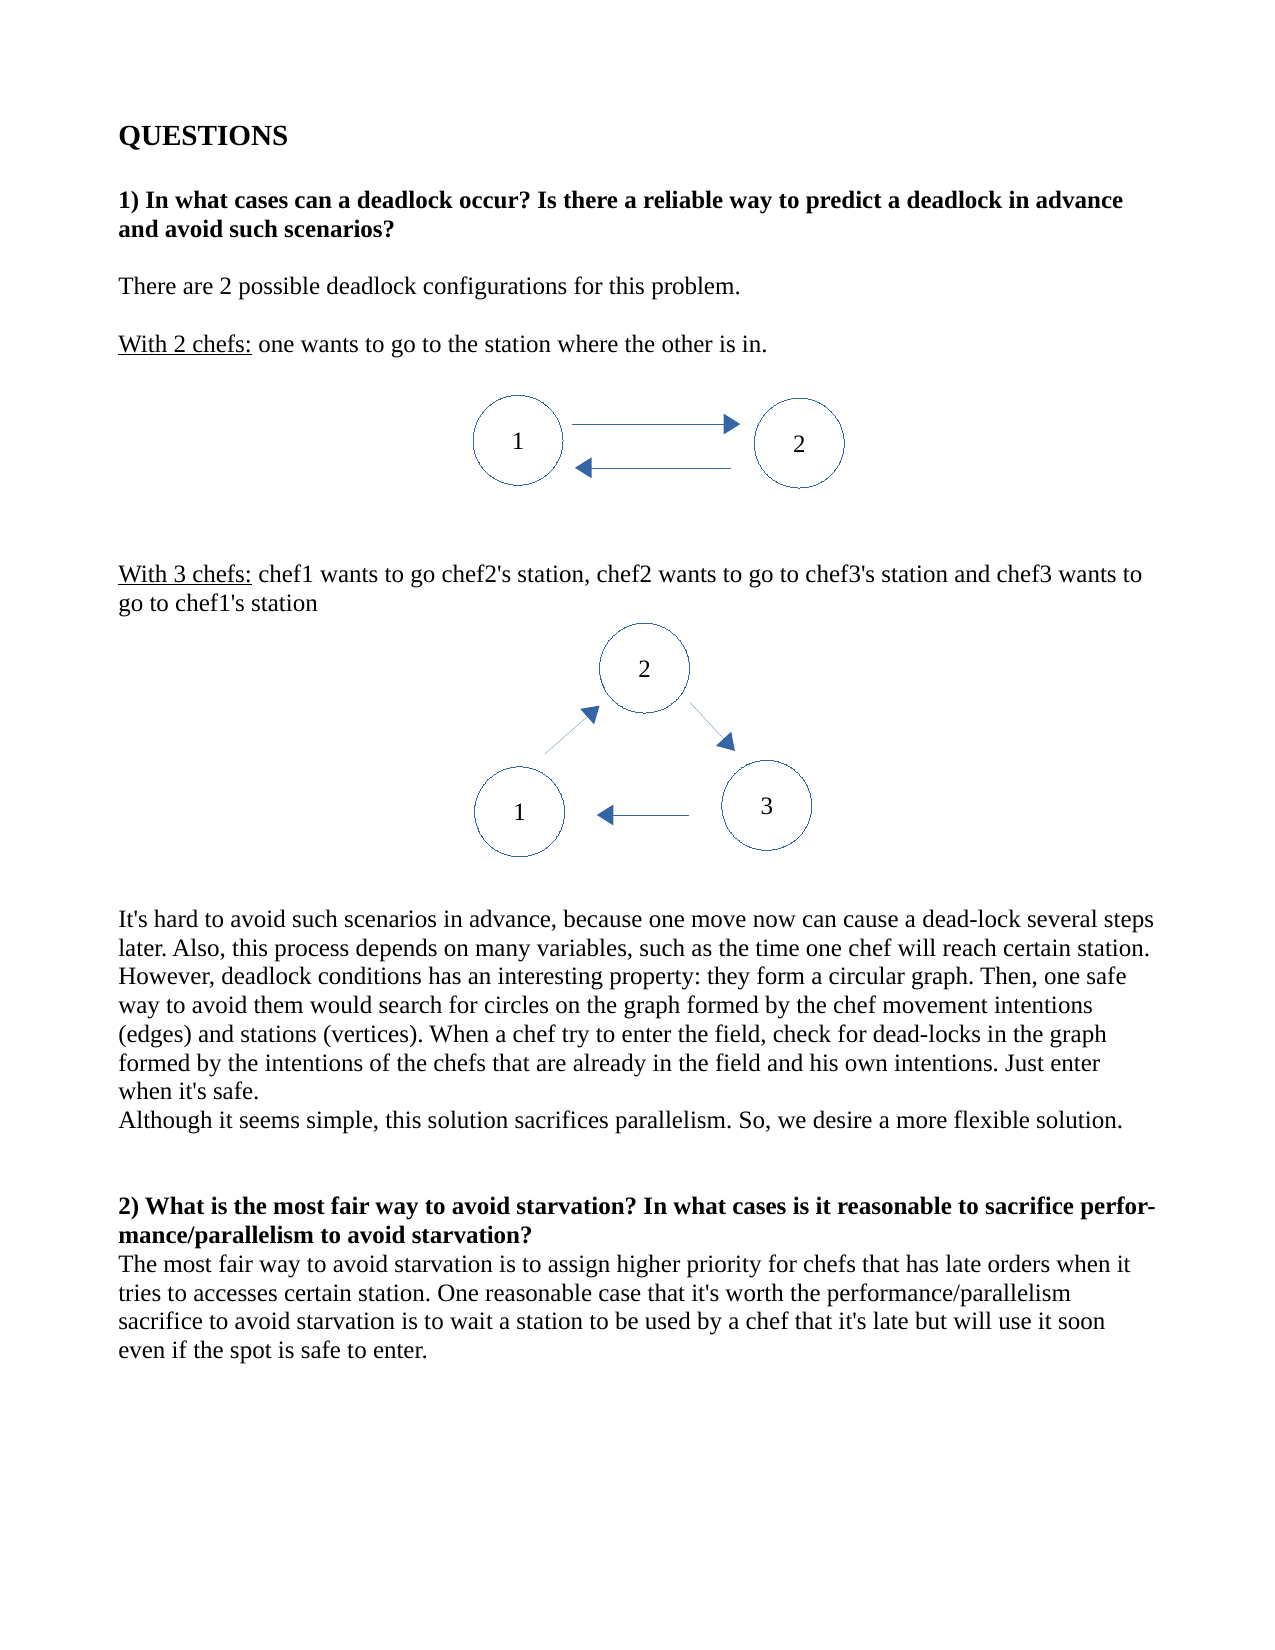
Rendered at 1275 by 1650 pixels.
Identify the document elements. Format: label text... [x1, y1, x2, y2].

text However, deadlock conditions has an interesting property: they form a circular graph. Then, one safe way to avoid them would search for circles on the graph formed by the chef movement intentions (edges) and stations (vertices). When a chef try to enter the field, check for dead-locks in the graph formed by the intentions of the chefs that are already in the field and his own intentions. Just enter when it's safe. [118, 961, 1157, 1105]
text It's hard to avoid such scenarios in advance, because one move now can cause a dead-lock several steps later. Also, this process depends on many variables, such as the time one chef will reach certain station. [118, 904, 1157, 961]
text QUESTIONS [118, 118, 1157, 152]
text mance/parallelism to avoid starvation? [118, 1220, 1157, 1249]
text 1) In what cases can a deadlock occur? Is there a reliable way to predict a deadlock in advance and avoid such scenarios? [118, 185, 1157, 243]
text With 2 chefs: one wants to go to the station where the other is in. [118, 329, 1157, 358]
text There are 2 possible deadlock configurations for this problem. [118, 271, 1157, 300]
text With 3 chefs: chef1 wants to go chef2's station, chef2 wants to go to chef3's station and chef3 wants to go to chef1's station [118, 559, 1157, 616]
text Although it seems simple, this solution sacrifices parallelism. So, we desire a more flexible solution. [118, 1105, 1157, 1134]
text The most fair way to avoid starvation is to assign higher priority for chefs that has late orders when it tries to accesses certain station. One reasonable case that it's worth the performance/parallelism sacrifice to avoid starvation is to wait a station to be used by a chef that it's late but will use it soon even if the spot is safe to enter. [118, 1249, 1157, 1364]
text 2) What is the most fair way to avoid starvation? In what cases is it reasonable to sacrifice perfor- [118, 1191, 1157, 1220]
